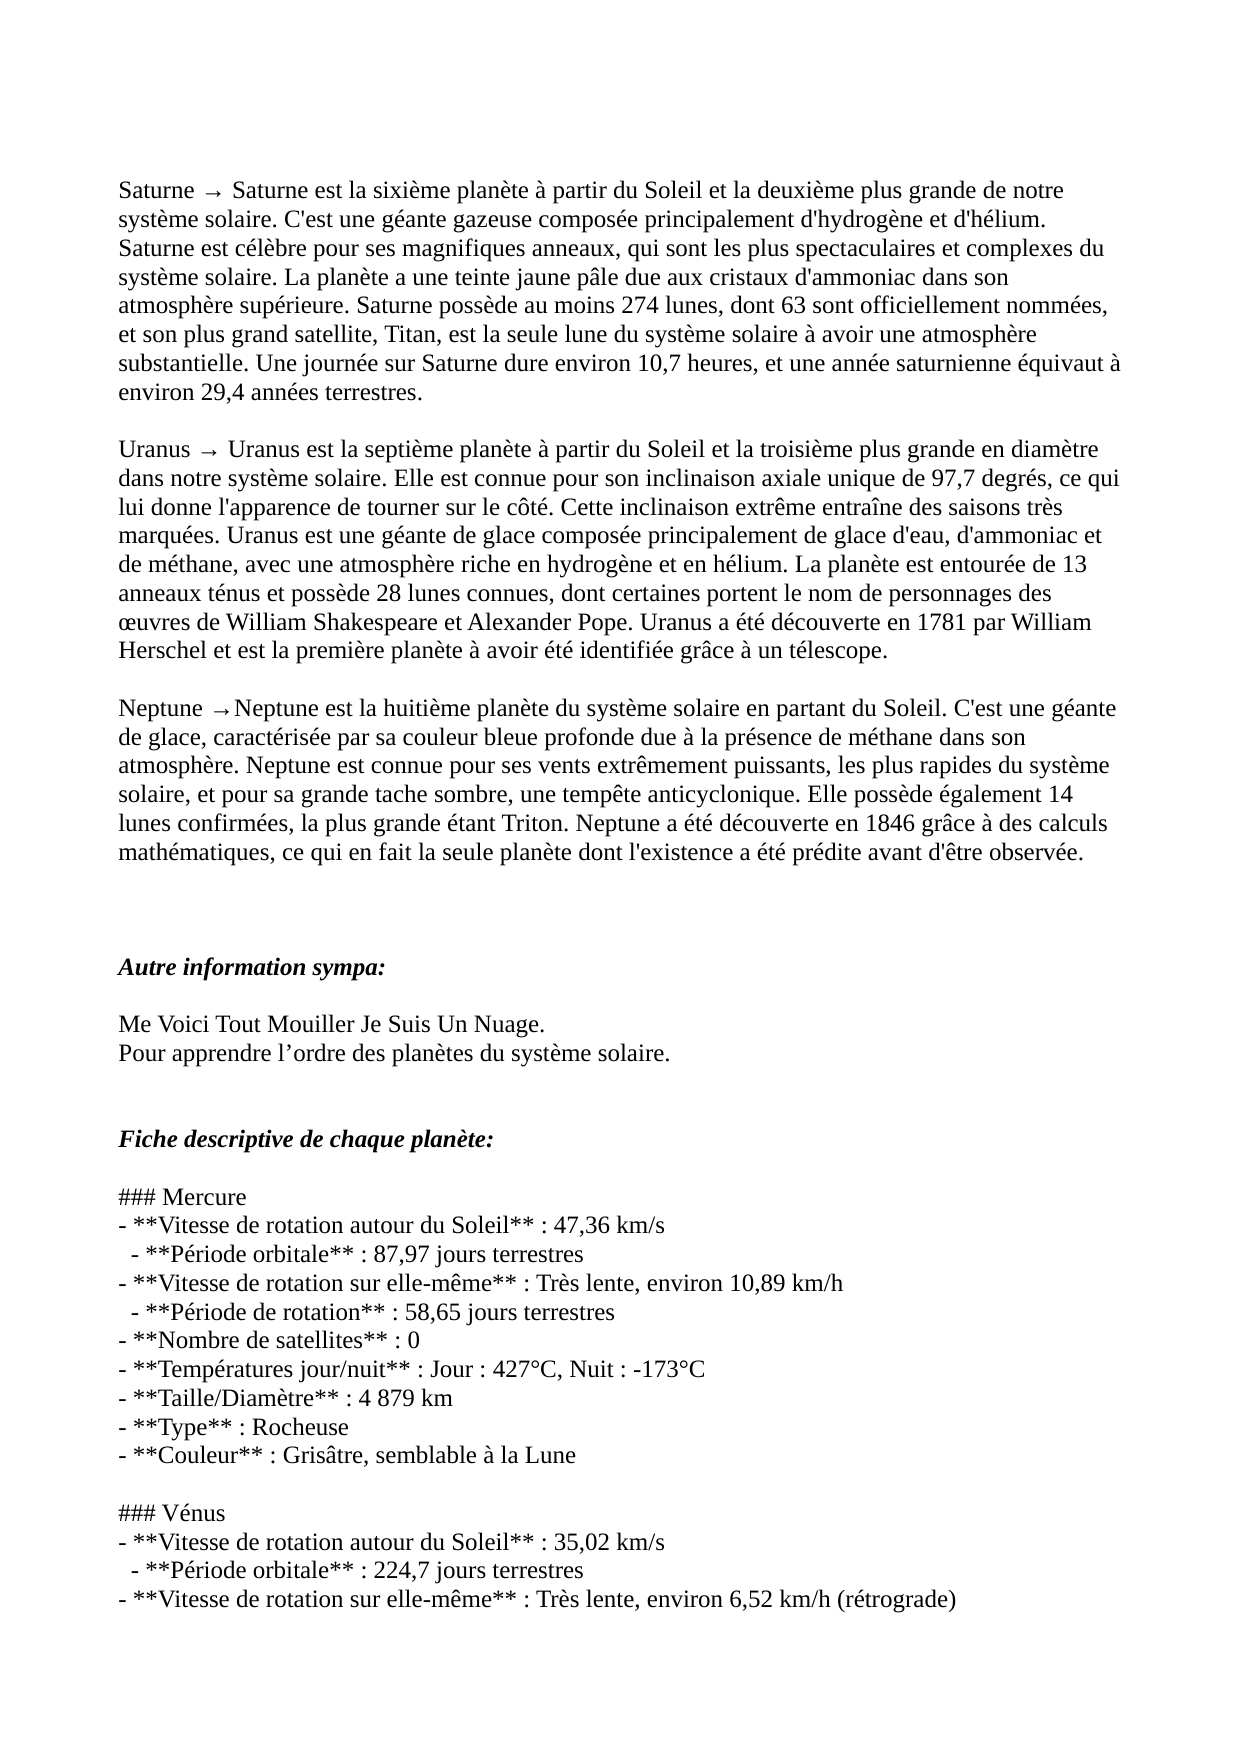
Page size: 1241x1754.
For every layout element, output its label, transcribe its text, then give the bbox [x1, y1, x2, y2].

text Uranus → Uranus est la septième planète à partir du Soleil et la troisième plus grande en diamètre dans notre système solaire. Elle est connue pour son inclinaison axiale unique de 97,7 degrés, ce qui lui donne l'apparence de tourner sur le côté. Cette inclinaison extrême entraîne des saisons très marquées. Uranus est une géante de glace composée principalement de glace d'eau, d'ammoniac et de méthane, avec une atmosphère riche en hydrogène et en hélium. La planète est entourée de 13 anneaux ténus et possède 28 lunes connues, dont certaines portent le nom de personnages des œuvres de William Shakespeare et Alexander Pope. Uranus a été découverte en 1781 par William Herschel et est la première planète à avoir été identifiée grâce à un télescope. [118, 434, 1122, 664]
text Saturne → Saturne est la sixième planète à partir du Soleil et la deuxième plus grande de notre système solaire. C'est une géante gazeuse composée principalement d'hydrogène et d'hélium. Saturne est célèbre pour ses magnifiques anneaux, qui sont les plus spectaculaires et complexes du système solaire. La planète a une teinte jaune pâle due aux cristaux d'ammoniac dans son atmosphère supérieure. Saturne possède au moins 274 lunes, dont 63 sont officiellement nommées, et son plus grand satellite, Titan, est la seule lune du système solaire à avoir une atmosphère substantielle. Une journée sur Saturne dure environ 10,7 heures, et une année saturnienne équivaut à environ 29,4 années terrestres. [118, 118, 1122, 406]
text Pour apprendre l’ordre des planètes du système solaire. [118, 1038, 1122, 1067]
text Neptune →Neptune est la huitième planète du système solaire en partant du Soleil. C'est une géante de glace, caractérisée par sa couleur bleue profonde due à la présence de méthane dans son atmosphère. Neptune est connue pour ses vents extrêmement puissants, les plus rapides du système solaire, et pour sa grande tache sombre, une tempête anticyclonique. Elle possède également 14 lunes confirmées, la plus grande étant Triton. Neptune a été découverte en 1846 grâce à des calculs mathématiques, ce qui en fait la seule planète dont l'existence a été prédite avant d'être observée. [118, 693, 1122, 866]
text Me Voici Tout Mouiller Je Suis Un Nuage. [118, 1009, 1122, 1038]
text Autre information sympa: [118, 952, 1122, 981]
text Fiche descriptive de chaque planète: ### Mercure - **Vitesse de rotation autour du Soleil** : 47,36 km/s - **Période orbitale** : 87,97 jours terrestres - **Vitesse de rotation sur elle-même** : Très lente, environ 10,89 km/h - **Période de rotation** : 58,65 jours terrestres - **Nombre de satellites** : 0 - **Températures jour/nuit** : Jour : 427°C, Nuit : -173°C - **Taille/Diamètre** : 4 879 km - **Type** : Rocheuse - **Couleur** : Grisâtre, semblable à la Lune ### Vénus - **Vitesse de rotation autour du Soleil** : 35,02 km/s - **Période orbitale** : 224,7 jours terrestres - **Vitesse de rotation sur elle-même** : Très lente, environ 6,52 km/h (rétrograde) [118, 1124, 1122, 1613]
